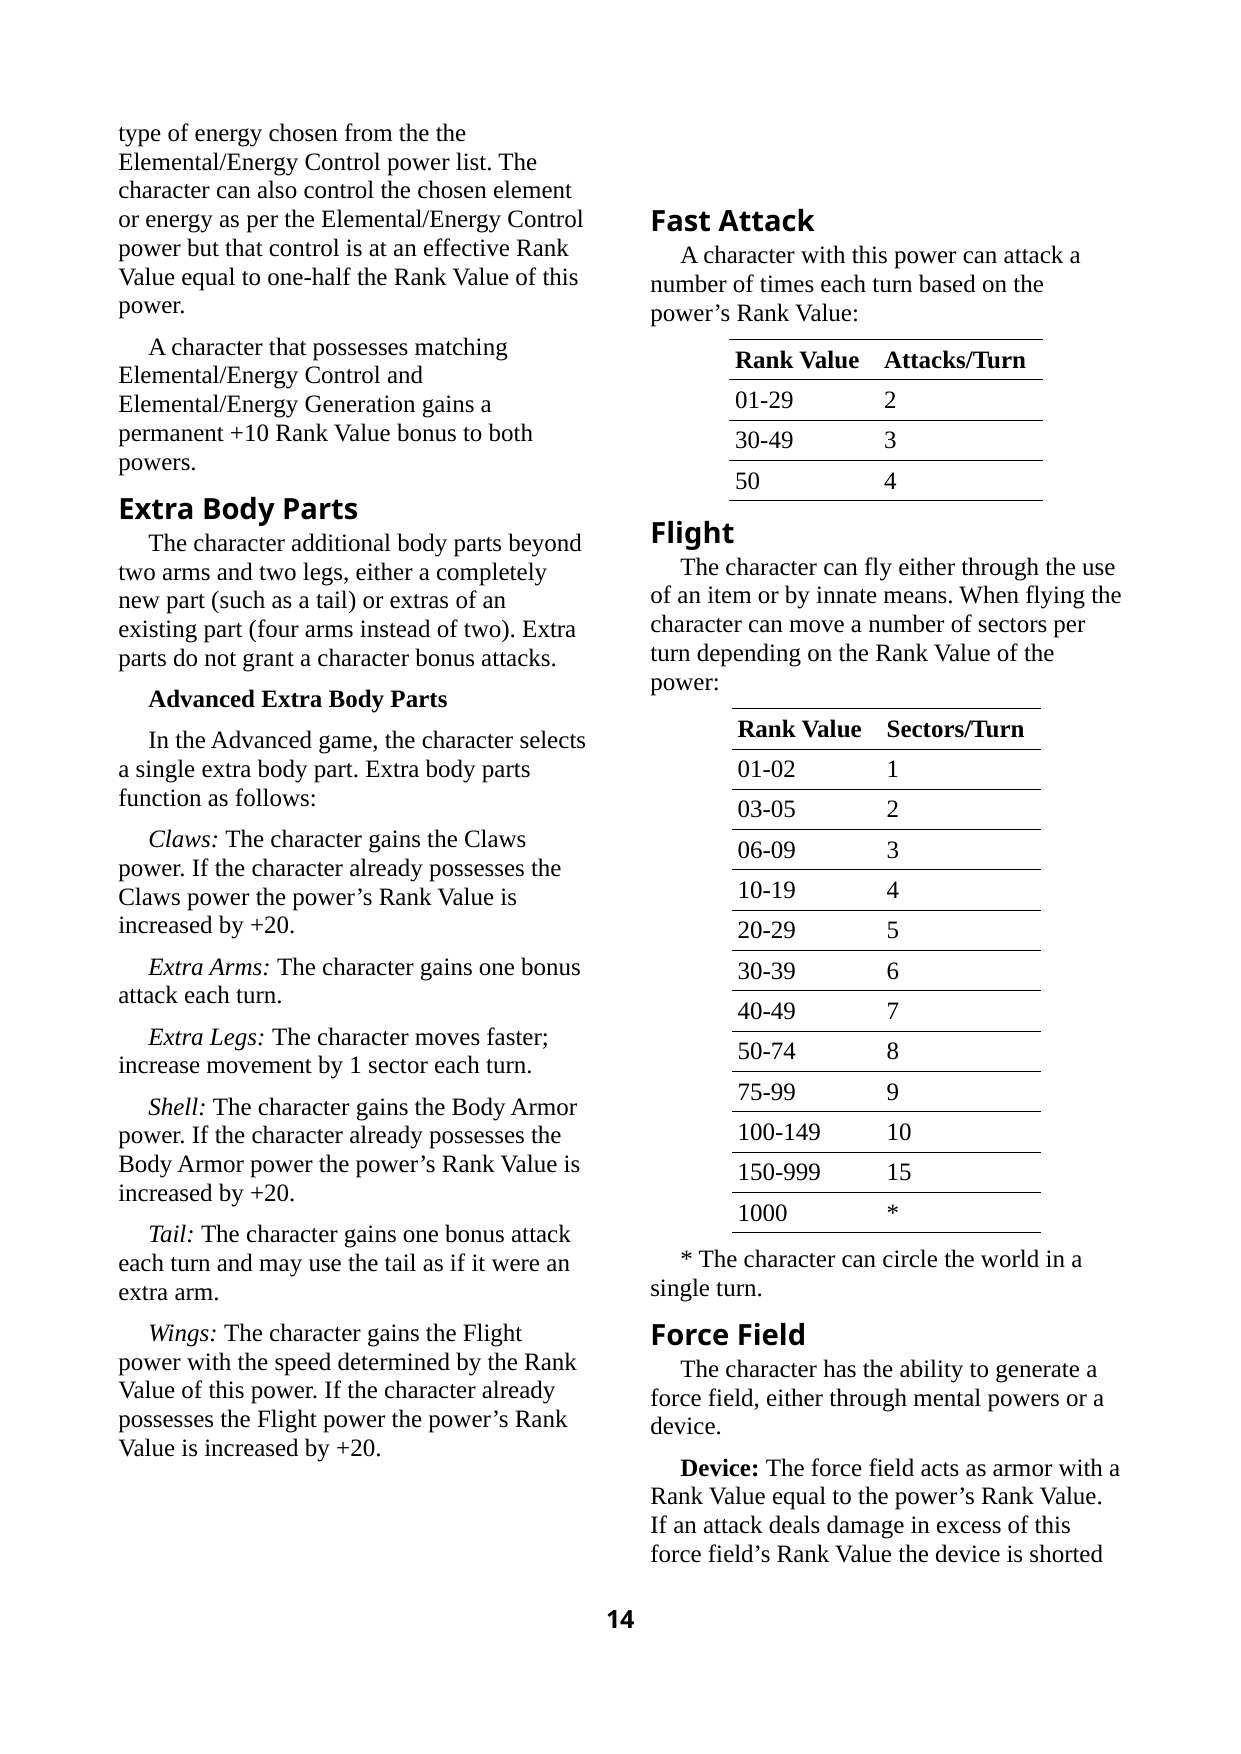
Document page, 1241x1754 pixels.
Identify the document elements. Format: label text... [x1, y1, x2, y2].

text Extra Legs: The character moves faster; increase movement by 1 sector each turn. [118, 1022, 590, 1079]
text A character that possesses matching Elemental/Energy Control and Elemental/Energy Generation gains a permanent +10 Rank Value bonus to both powers. [118, 332, 590, 476]
table_cell 20-29 [732, 911, 881, 950]
table_cell 9 [881, 1072, 1041, 1111]
text A character with this power can attack a number of times each turn based on the power’s Rank Value: [650, 240, 1122, 327]
table_cell 06-09 [732, 830, 881, 869]
table_cell 2 [881, 790, 1041, 829]
table_cell 30-49 [729, 421, 878, 460]
text * The character can circle the world in a single turn. [650, 1244, 1122, 1302]
subtitle Fast Attack [650, 201, 1122, 240]
text In the Advanced game, the character selects a single extra body part. Extra body parts function as follows: [118, 725, 590, 812]
table_cell 2 [878, 380, 1043, 420]
table_cell 15 [881, 1153, 1041, 1192]
subtitle Extra Body Parts [118, 488, 590, 528]
text type of energy chosen from the the Elemental/Energy Control power list. The character can also control the chosen element or energy as per the Elemental/Energy Control power but that control is at an effective Rank Value equal to one-half the Rank Value of this power. [118, 118, 590, 319]
text Shell: The character gains the Body Armor power. If the character already possesses the Body Armor power the power’s Rank Value is increased by +20. [118, 1092, 590, 1207]
table_cell 5 [881, 911, 1041, 950]
table_cell 03-05 [732, 790, 881, 829]
table_header Sectors/Turn [881, 709, 1041, 748]
table_cell 3 [881, 830, 1041, 869]
table_cell * [881, 1193, 1041, 1232]
table_header Attacks/Turn [878, 340, 1043, 379]
table_cell 100-149 [732, 1112, 881, 1152]
text Extra Arms: The character gains one bonus attack each turn. [118, 952, 590, 1009]
table_cell 7 [881, 991, 1041, 1031]
table_cell 30-39 [732, 951, 881, 990]
table_cell 6 [881, 951, 1041, 990]
table_cell 75-99 [732, 1072, 881, 1111]
text Tail: The character gains one bonus attack each turn and may use the tail as if it were an extra arm. [118, 1219, 590, 1305]
table_cell 50-74 [732, 1032, 881, 1071]
table_cell 01-02 [732, 750, 881, 789]
text Advanced Extra Body Parts [118, 684, 590, 713]
table_header Rank Value [732, 709, 881, 748]
table_cell 10 [881, 1112, 1041, 1152]
table_cell 1000 [732, 1193, 881, 1232]
table_cell 40-49 [732, 991, 881, 1031]
table_cell 10-19 [732, 870, 881, 910]
table_cell 4 [881, 870, 1041, 910]
table_header Rank Value [729, 340, 878, 379]
table_cell 8 [881, 1032, 1041, 1071]
table_cell 4 [878, 461, 1043, 500]
table_cell 01-29 [729, 380, 878, 420]
text The character additional body parts beyond two arms and two legs, either a completely new part (such as a tail) or extras of an existing part (four arms instead of two). Extra parts do not grant a character bonus attacks. [118, 528, 590, 672]
text Device: The force field acts as armor with a Rank Value equal to the power’s Rank Value. If an attack deals damage in excess of this force field’s Rank Value the device is shorted [650, 1453, 1122, 1568]
subtitle Flight [650, 512, 1122, 552]
subtitle Force Field [650, 1314, 1122, 1354]
text The character has the ability to generate a force field, either through mental powers or a device. [650, 1354, 1122, 1440]
table_cell 50 [729, 461, 878, 500]
text Claws: The character gains the Claws power. If the character already possesses the Claws power the power’s Rank Value is increased by +20. [118, 824, 590, 939]
text The character can fly either through the use of an item or by innate means. When flying the character can move a number of sectors per turn depending on the Rank Value of the power: [650, 552, 1122, 696]
table_cell 3 [878, 421, 1043, 460]
table_cell 150-999 [732, 1153, 881, 1192]
text Wings: The character gains the Flight power with the speed determined by the Rank Value of this power. If the character already possesses the Flight power the power’s Rank Value is increased by +20. [118, 1318, 590, 1462]
table_cell 1 [881, 750, 1041, 789]
